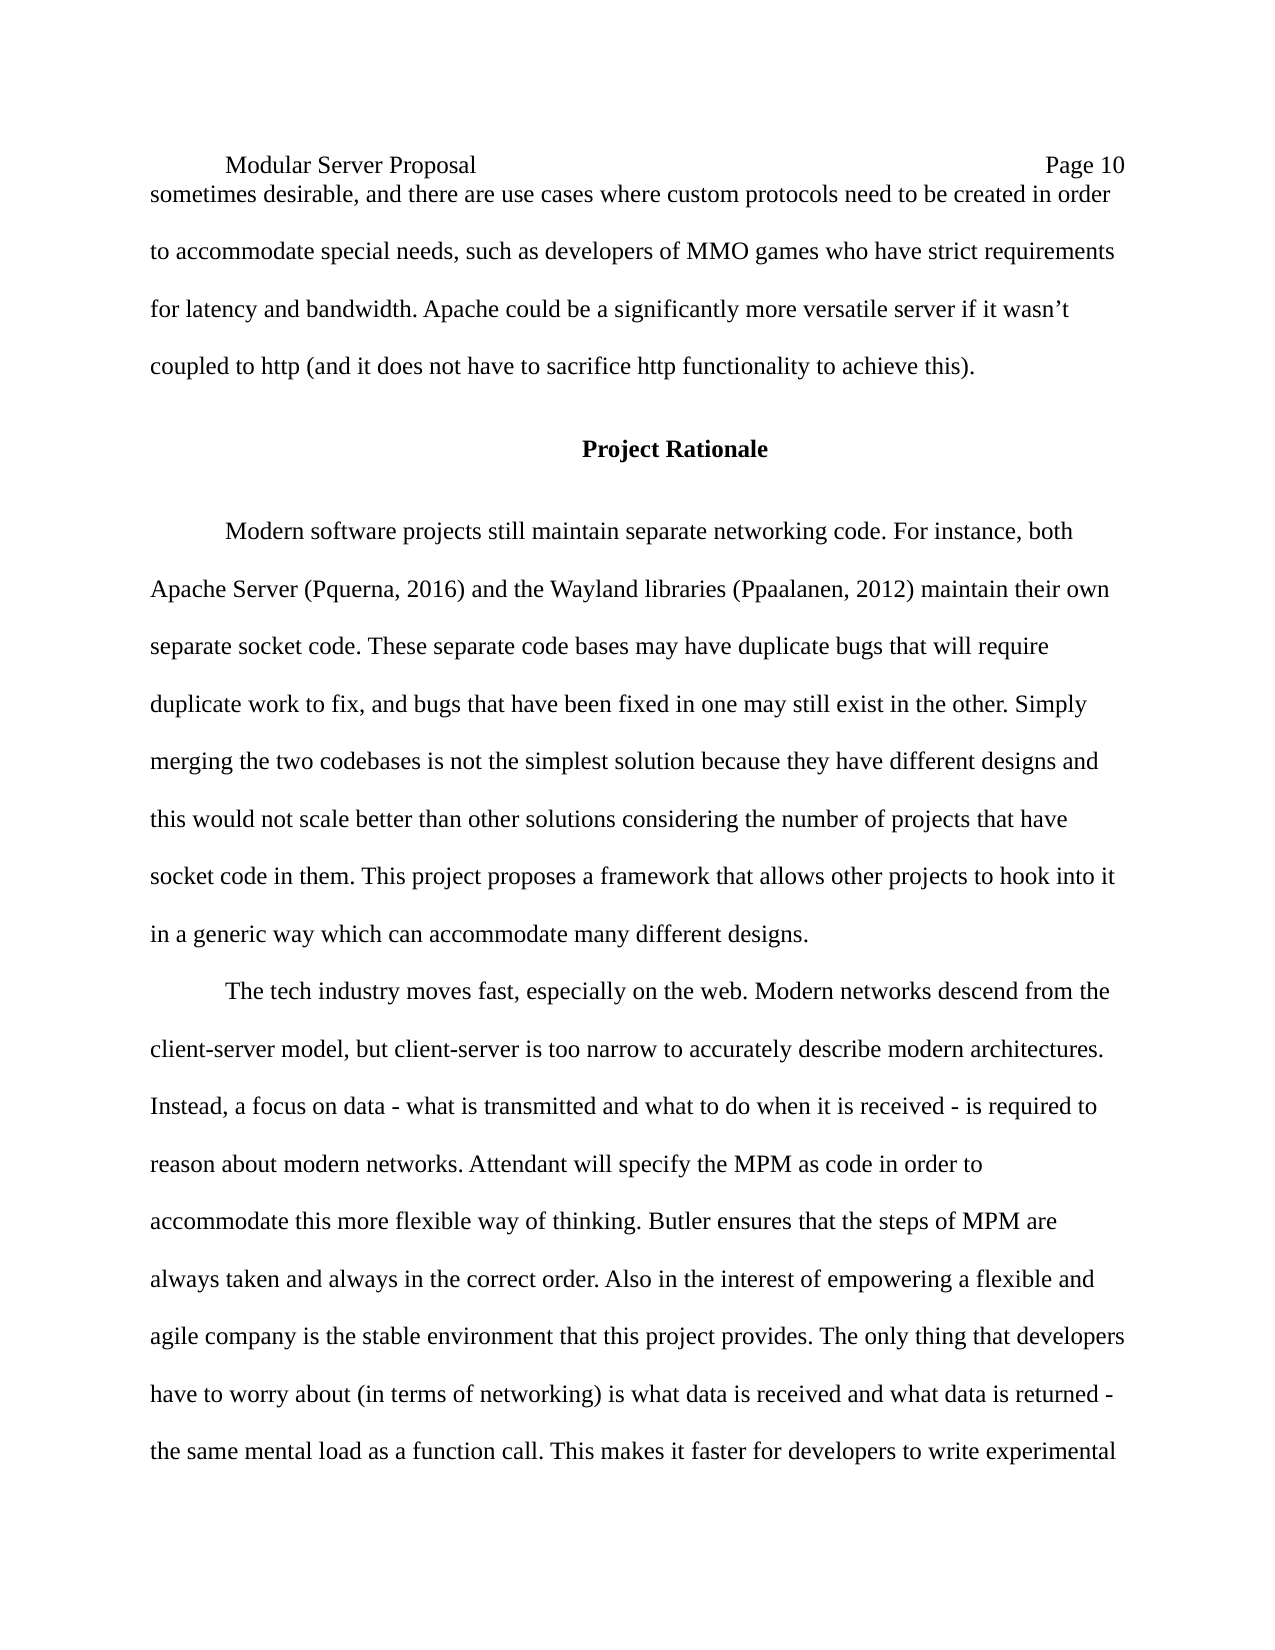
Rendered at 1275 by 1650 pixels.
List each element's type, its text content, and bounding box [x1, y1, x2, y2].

text Modern software projects still maintain separate networking code. For instance, both Apache Server (Pquerna, 2016) and the Wayland libraries (Ppaalanen, 2012) maintain their own separate socket code. These separate code bases may have duplicate bugs that will require duplicate work to fix, and bugs that have been fixed in one may still exist in the other. Simply merging the two codebases is not the simplest solution because they have different designs and this would not scale better than other solutions considering the number of projects that have socket code in them. This project proposes a framework that allows other projects to hook into it in a generic way which can accommodate many different designs. [150, 516, 1125, 947]
text The tech industry moves fast, especially on the web. Modern networks descend from the client-server model, but client-server is too narrow to accurately describe modern architectures. Instead, a focus on data - what is transmitted and what to do when it is received - is required to reason about modern networks. Attendant will specify the MPM as code in order to accommodate this more flexible way of thinking. Butler ensures that the steps of MPM are always taken and always in the correct order. Also in the interest of empowering a flexible and agile company is the stable environment that this project provides. The only thing that developers have to worry about (in terms of networking) is what data is received and what data is returned - the same mental load as a function call. This makes it faster for developers to write experimental [150, 976, 1125, 1465]
text sometimes desirable, and there are use cases where custom protocols need to be created in order to accommodate special needs, such as developers of MMO games who have strict requirements for latency and bandwidth. Apache could be a significantly more versatile server if it wasn’t coupled to http (and it does not have to sacrifice http functionality to achieve this). [150, 179, 1125, 380]
subtitle Project Rationale [150, 434, 1125, 462]
